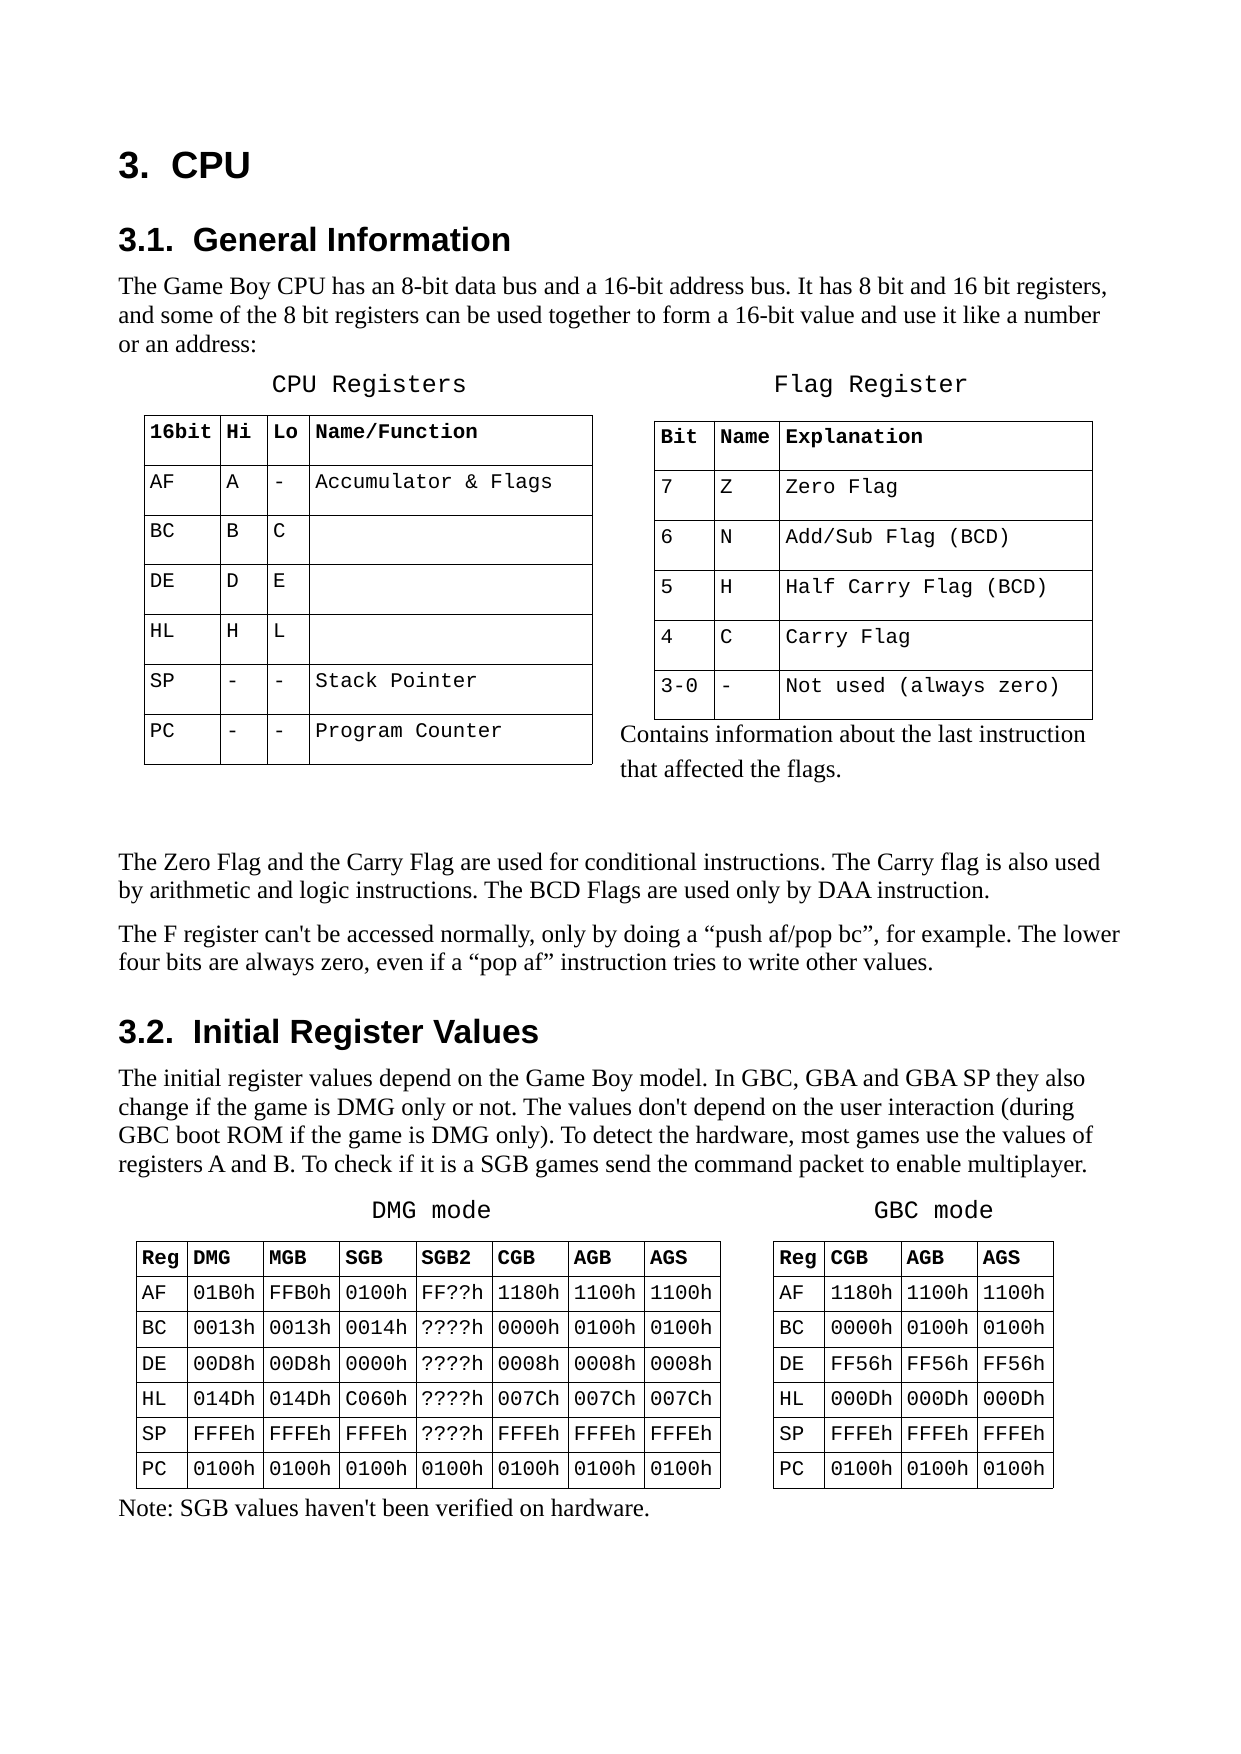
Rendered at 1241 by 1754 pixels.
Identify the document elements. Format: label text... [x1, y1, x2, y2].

table_cell 1180h [493, 1277, 568, 1311]
table_cell - [268, 466, 309, 514]
table_header Bit [655, 422, 714, 470]
table_cell 4 [655, 621, 714, 669]
table_cell Not used (always zero) [780, 671, 1092, 719]
table_cell PC [137, 1453, 187, 1487]
table_cell FFFEh [645, 1418, 720, 1452]
table_header Name [715, 422, 779, 470]
table_cell - [221, 715, 267, 763]
table_cell DE [145, 565, 220, 614]
table_cell FFFEh [978, 1418, 1053, 1452]
table_cell 000Dh [902, 1383, 977, 1417]
table_cell 0100h [978, 1312, 1053, 1347]
table_cell [310, 516, 592, 564]
table_cell 01B0h [188, 1277, 263, 1311]
table_cell 7 [655, 471, 714, 520]
table_cell - [715, 671, 779, 719]
table_cell Half Carry Flag (BCD) [780, 571, 1092, 620]
table_cell 0100h [493, 1453, 568, 1487]
table_cell 5 [655, 571, 714, 620]
table_cell - [268, 715, 309, 763]
table_header CGB [825, 1242, 901, 1276]
table_header MGB [264, 1242, 339, 1276]
table_cell 000Dh [978, 1383, 1053, 1417]
table_header AGS [645, 1242, 720, 1276]
text The Zero Flag and the Carry Flag are used for conditional instructions. The Carry flag is also used by arithmetic and logic instructions. The BCD Flags are used only by DAA instruction. [118, 847, 1122, 904]
text The initial register values depend on the Game Boy model. In GBC, GBA and GBA SP they also change if the game is DMG only or not. The values don't depend on the user interaction (during GBC boot ROM if the game is DMG only). To detect the hardware, most games use the values of registers A and B. To check if it is a SGB games send the command packet to enable multiplayer. [118, 1063, 1122, 1178]
table_cell SP [145, 665, 220, 714]
table_cell 000Dh [825, 1383, 901, 1417]
table_cell AF [774, 1277, 824, 1311]
table_header AGB [569, 1242, 644, 1276]
subtitle CPU [118, 143, 1122, 187]
table_cell ????h [417, 1312, 492, 1347]
table_header Reg [137, 1242, 187, 1276]
table_cell PC [145, 715, 220, 763]
table_cell AF [145, 466, 220, 514]
subtitle Initial Register Values [118, 1012, 1122, 1050]
table_cell C [268, 516, 309, 564]
table_cell 0100h [188, 1453, 263, 1487]
table_cell FFB0h [264, 1277, 339, 1311]
table_cell ????h [417, 1348, 492, 1382]
table_cell 014Dh [188, 1383, 263, 1417]
table_cell 0100h [978, 1453, 1053, 1487]
table_cell 0000h [493, 1312, 568, 1347]
table_cell FF56h [978, 1348, 1053, 1382]
table_cell B [221, 516, 267, 564]
table_cell 0008h [645, 1348, 720, 1382]
table_cell BC [137, 1312, 187, 1347]
table_cell AF [137, 1277, 187, 1311]
table_cell 1100h [978, 1277, 1053, 1311]
table_cell 6 [655, 521, 714, 570]
table_cell 014Dh [264, 1383, 339, 1417]
table_cell E [268, 565, 309, 614]
table_cell FFFEh [493, 1418, 568, 1452]
table_cell Carry Flag [780, 621, 1092, 669]
table_header 16bit [145, 416, 220, 465]
table_cell N [715, 521, 779, 570]
table_cell Z [715, 471, 779, 520]
table_cell 0100h [902, 1312, 977, 1347]
table_header Flag Register Contains information about the last instruction that affected the flags. [620, 372, 1122, 803]
table_cell - [268, 665, 309, 714]
table_cell 0000h [340, 1348, 416, 1382]
table_header CPU Registers [118, 372, 620, 803]
text Note: SGB values haven't been verified on hardware. [118, 1493, 1122, 1522]
table_cell 007Ch [493, 1383, 568, 1417]
table_cell C [715, 621, 779, 669]
table_cell 0100h [569, 1312, 644, 1347]
table_cell HL [774, 1383, 824, 1417]
table_cell 0013h [188, 1312, 263, 1347]
table_header DMG mode [118, 1193, 745, 1493]
table_header Reg [774, 1242, 824, 1276]
text The Game Boy CPU has an 8-bit data bus and a 16-bit address bus. It has 8 bit and 16 bit registers, and some of the 8 bit registers can be used together to form a 16-bit value and use it like a number or an address: [118, 271, 1122, 357]
table_cell 00D8h [188, 1348, 263, 1382]
table_cell C060h [340, 1383, 416, 1417]
table_cell FF??h [417, 1277, 492, 1311]
table_header CGB [493, 1242, 568, 1276]
table_cell FFFEh [264, 1418, 339, 1452]
table_cell DE [774, 1348, 824, 1382]
table_cell 00D8h [264, 1348, 339, 1382]
table_cell 0008h [569, 1348, 644, 1382]
table_cell ????h [417, 1418, 492, 1452]
subtitle General Information [118, 220, 1122, 259]
table_header AGS [978, 1242, 1053, 1276]
table_cell ????h [417, 1383, 492, 1417]
table_cell 0013h [264, 1312, 339, 1347]
table_cell 0100h [645, 1312, 720, 1347]
text The F register can't be accessed normally, only by doing a “push af/pop bc”, for example. The lower four bits are always zero, even if a “pop af” instruction tries to write other values. [118, 919, 1122, 976]
table_cell 1100h [645, 1277, 720, 1311]
table_header Name/Function [310, 416, 592, 465]
table_header Lo [268, 416, 309, 465]
table_cell BC [774, 1312, 824, 1347]
table_cell L [268, 615, 309, 664]
table_cell SP [774, 1418, 824, 1452]
table_cell SP [137, 1418, 187, 1452]
table_cell DE [137, 1348, 187, 1382]
table_cell FFFEh [340, 1418, 416, 1452]
table_cell - [221, 665, 267, 714]
table_cell HL [137, 1383, 187, 1417]
table_cell FF56h [902, 1348, 977, 1382]
table_cell Program Counter [310, 715, 592, 763]
table_header AGB [902, 1242, 977, 1276]
table_cell 007Ch [645, 1383, 720, 1417]
table_cell FFFEh [569, 1418, 644, 1452]
table_cell 0100h [902, 1453, 977, 1487]
table_cell Add/Sub Flag (BCD) [780, 521, 1092, 570]
table_cell 0100h [417, 1453, 492, 1487]
table_cell PC [774, 1453, 824, 1487]
table_header DMG [188, 1242, 263, 1276]
table_cell 3-0 [655, 671, 714, 719]
table_cell 0000h [825, 1312, 901, 1347]
table_cell 0100h [569, 1453, 644, 1487]
table_cell BC [145, 516, 220, 564]
table_cell 0008h [493, 1348, 568, 1382]
table_cell 0014h [340, 1312, 416, 1347]
table_cell 0100h [340, 1453, 416, 1487]
table_cell FF56h [825, 1348, 901, 1382]
table_header Hi [221, 416, 267, 465]
table_cell Zero Flag [780, 471, 1092, 520]
table_cell FFFEh [902, 1418, 977, 1452]
table_cell 007Ch [569, 1383, 644, 1417]
table_cell 0100h [264, 1453, 339, 1487]
table_cell D [221, 565, 267, 614]
table_cell FFFEh [825, 1418, 901, 1452]
table_cell H [221, 615, 267, 664]
table_cell 0100h [825, 1453, 901, 1487]
table_cell Stack Pointer [310, 665, 592, 714]
table_cell HL [145, 615, 220, 664]
table_cell 1100h [569, 1277, 644, 1311]
table_cell H [715, 571, 779, 620]
table_header SGB2 [417, 1242, 492, 1276]
table_header GBC mode [745, 1193, 1123, 1493]
table_cell 1180h [825, 1277, 901, 1311]
table_cell 1100h [902, 1277, 977, 1311]
table_cell [310, 615, 592, 664]
table_cell 0100h [340, 1277, 416, 1311]
table_cell A [221, 466, 267, 514]
table_cell Accumulator & Flags [310, 466, 592, 514]
table_header SGB [340, 1242, 416, 1276]
table_cell 0100h [645, 1453, 720, 1487]
table_cell FFFEh [188, 1418, 263, 1452]
table_header Explanation [780, 422, 1092, 470]
table_cell [310, 565, 592, 614]
